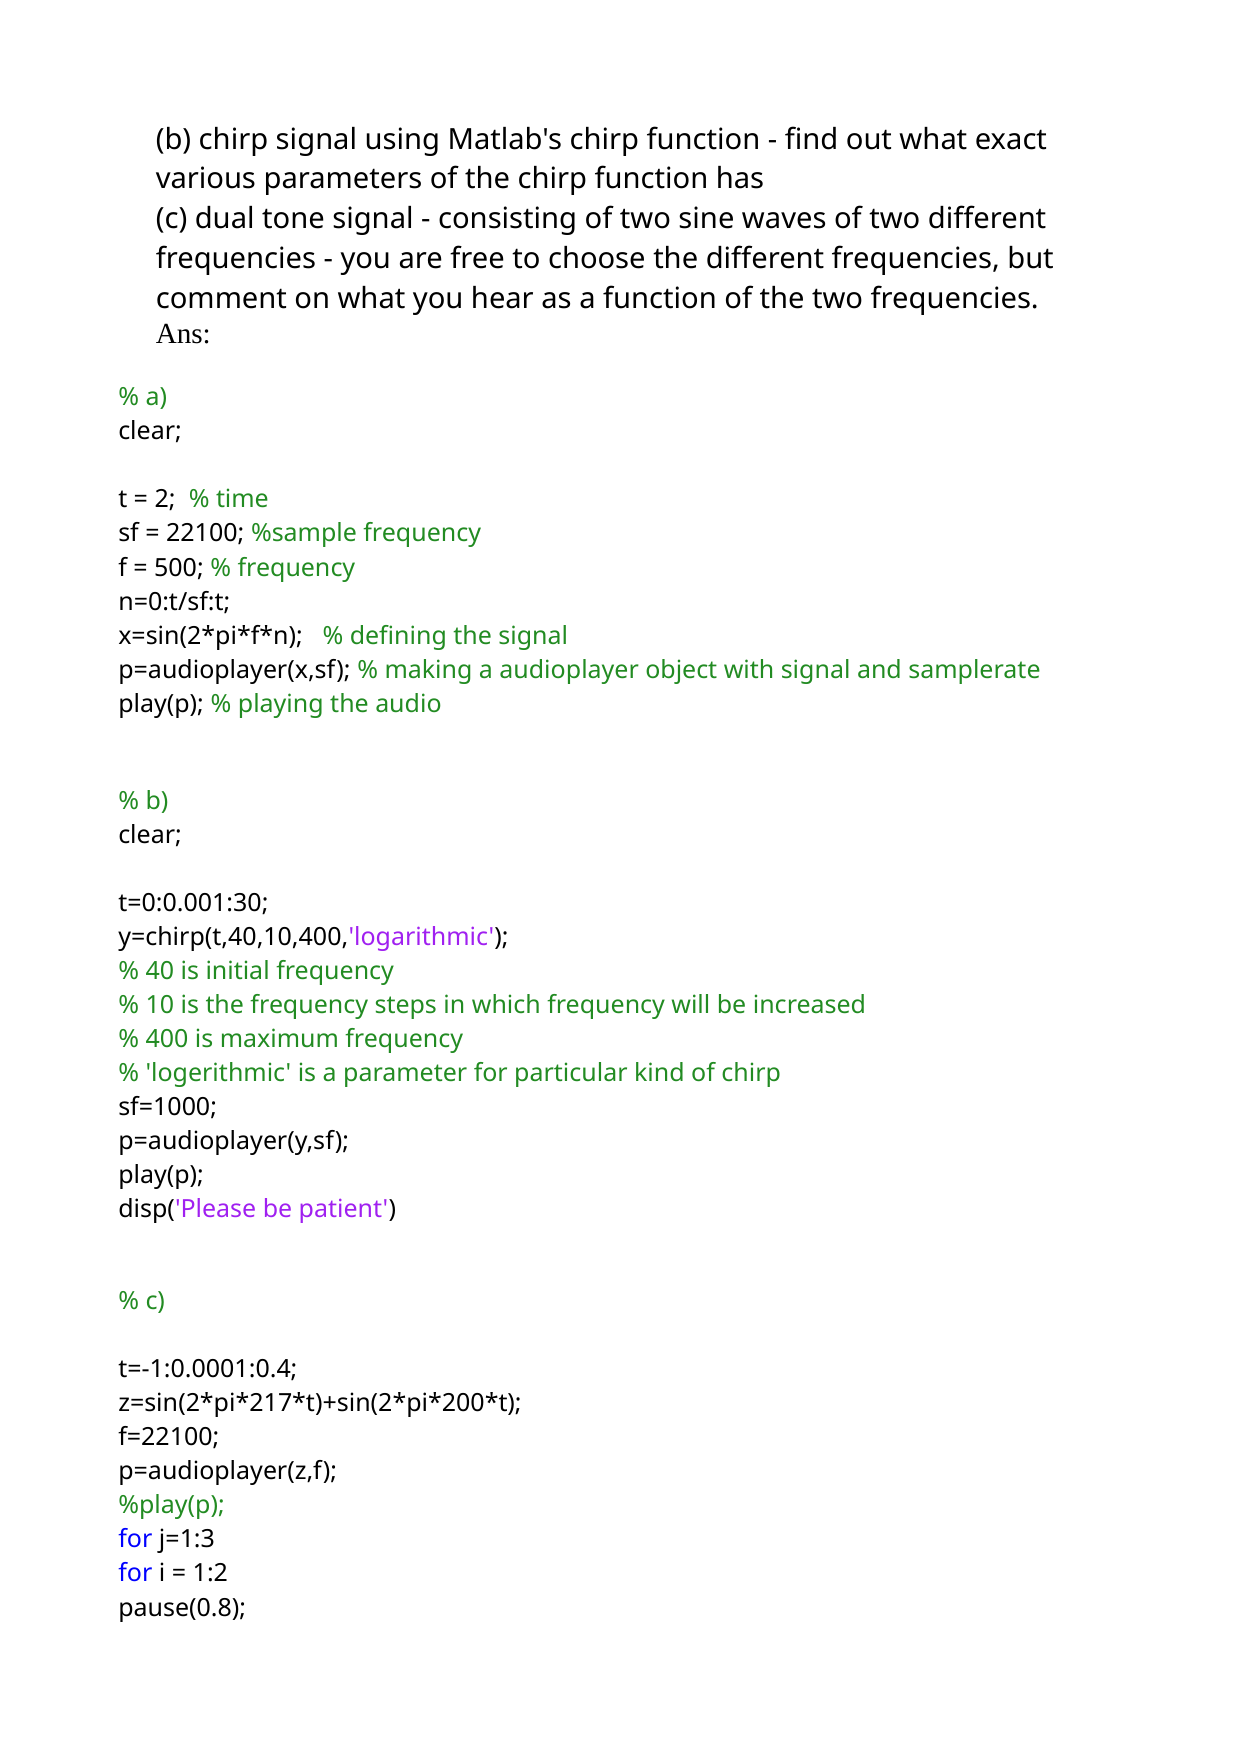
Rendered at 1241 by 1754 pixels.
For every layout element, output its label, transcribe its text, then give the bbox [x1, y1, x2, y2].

text sf=1000; [118, 1089, 1122, 1123]
text sf = 22100; %sample frequency [118, 515, 1122, 549]
text t=0:0.001:30; [118, 884, 1122, 918]
text Ans: [156, 317, 1122, 350]
text f = 500; % frequency [118, 549, 1122, 583]
text t=-1:0.0001:0.4; [118, 1351, 1122, 1385]
text % 40 is initial frequency [118, 953, 1122, 987]
text pause(0.8); [118, 1589, 1122, 1623]
text clear; [118, 413, 1122, 447]
text % 'logerithmic' is a parameter for particular kind of chirp [118, 1055, 1122, 1089]
text disp('Please be patient') [118, 1191, 1122, 1225]
text p=audioplayer(y,sf); [118, 1123, 1122, 1157]
text z=sin(2*pi*217*t)+sin(2*pi*200*t); [118, 1385, 1122, 1419]
text y=chirp(t,40,10,400,'logarithmic'); [118, 918, 1122, 953]
text (b) chirp signal using Matlab's chirp function - find out what exact various parameters of the chirp function has [156, 118, 1122, 197]
text for j=1:3 [118, 1521, 1122, 1555]
text p=audioplayer(x,sf); % making a audioplayer object with signal and samplerate [118, 651, 1122, 685]
text n=0:t/sf:t; [118, 583, 1122, 617]
text t = 2; % time [118, 481, 1122, 515]
text % a) [118, 379, 1122, 413]
text % b) [118, 782, 1122, 816]
text % c) [118, 1283, 1122, 1317]
text f=22100; [118, 1419, 1122, 1453]
text % 10 is the frequency steps in which frequency will be increased [118, 987, 1122, 1021]
text % 400 is maximum frequency [118, 1021, 1122, 1055]
text for i = 1:2 [118, 1555, 1122, 1589]
text clear; [118, 816, 1122, 850]
text p=audioplayer(z,f); [118, 1453, 1122, 1487]
text x=sin(2*pi*f*n); % defining the signal [118, 617, 1122, 651]
text play(p); % playing the audio [118, 685, 1122, 719]
text (c) dual tone signal - consisting of two sine waves of two different frequencies - you are free to choose the different frequencies, but comment on what you hear as a function of the two frequencies. [156, 197, 1122, 317]
text %play(p); [118, 1487, 1122, 1521]
text play(p); [118, 1157, 1122, 1191]
